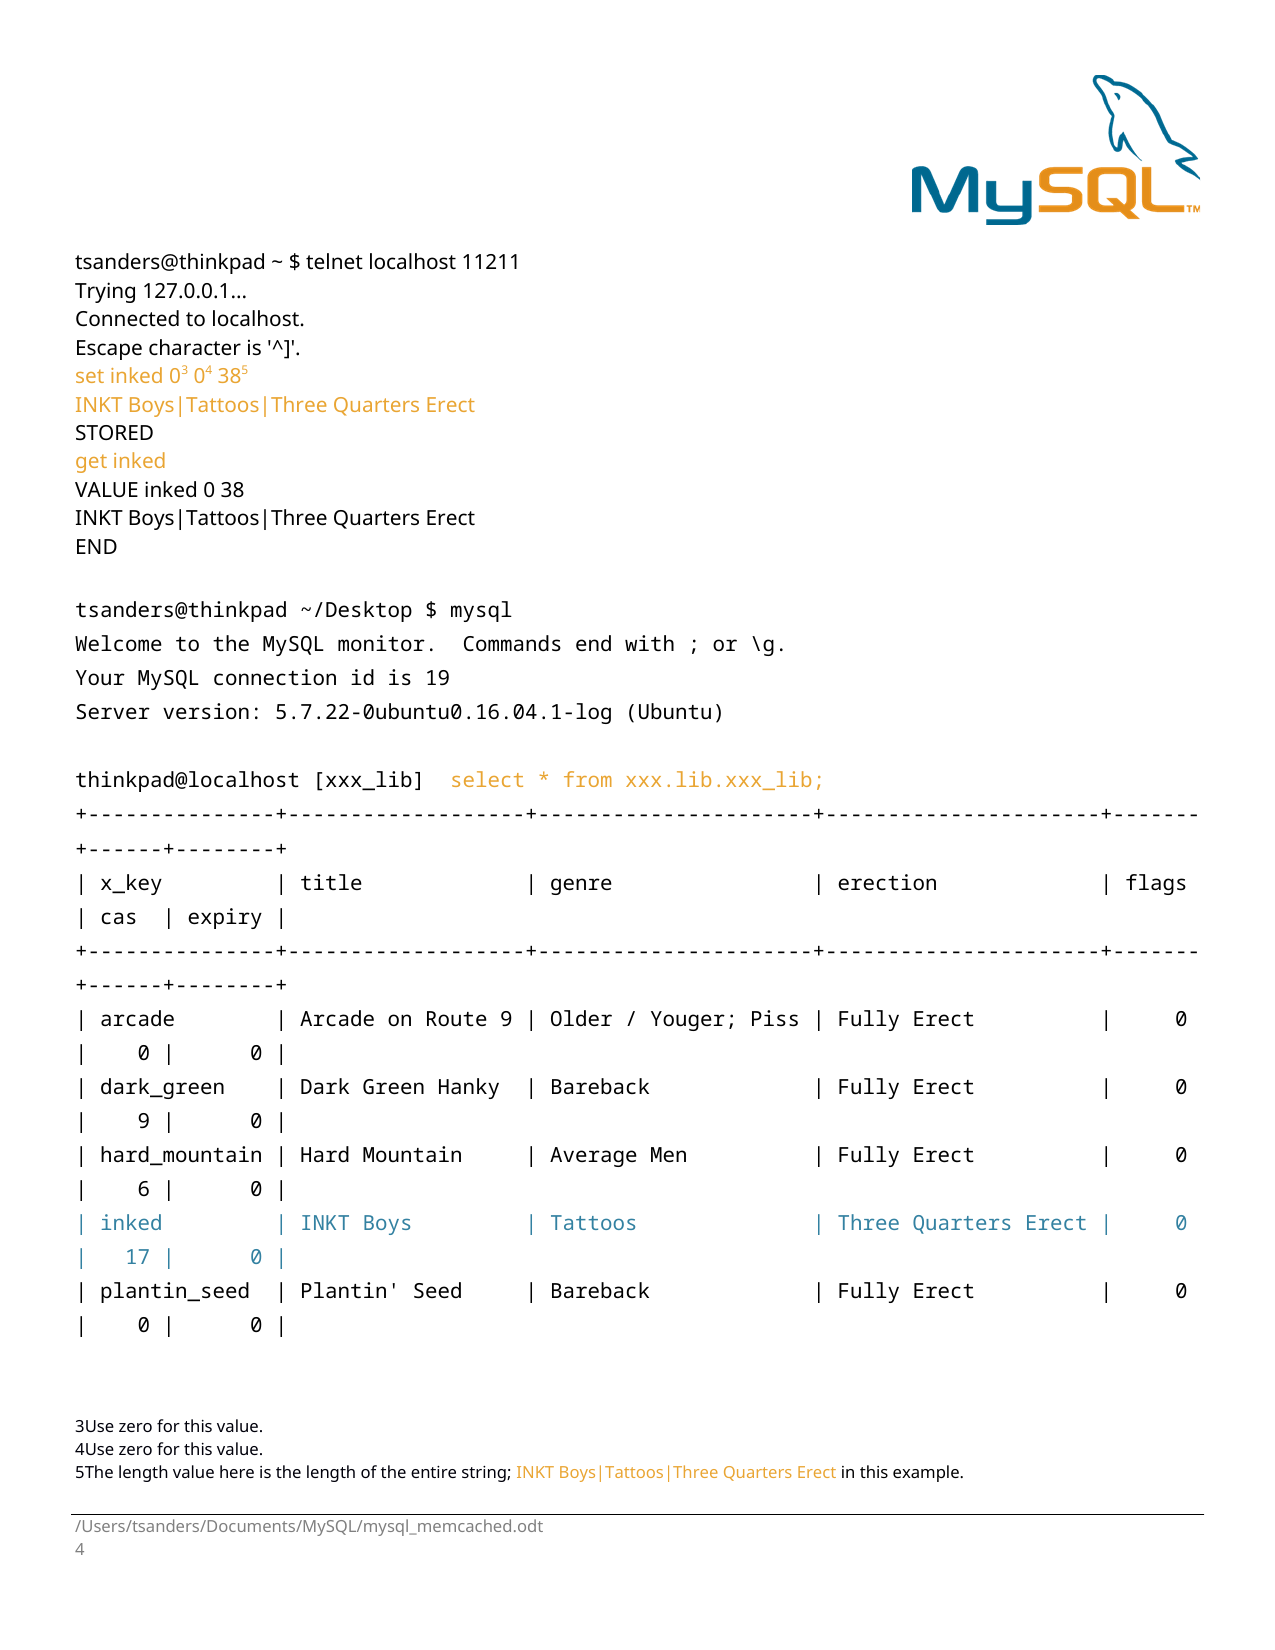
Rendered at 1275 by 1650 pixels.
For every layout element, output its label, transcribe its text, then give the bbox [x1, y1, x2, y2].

text Connected to localhost. [75, 304, 1200, 333]
text +---------------+-------------------+----------------------+----------------------+-------+------+--------+ [75, 936, 1200, 998]
text Use zero for this value. [75, 1415, 1200, 1438]
text | dark_green | Dark Green Hanky | Bareback | Fully Erect | 0 | 9 | 0 | [75, 1072, 1200, 1134]
text Trying 127.0.0.1... [75, 276, 1200, 304]
text Server version: 5.7.22-0ubuntu0.16.04.1-log (Ubuntu) [75, 697, 1200, 725]
text Your MySQL connection id is 19 [75, 663, 1200, 691]
picture [1108, 75, 1200, 176]
text tsanders@thinkpad ~/Desktop $ mysql [75, 595, 1200, 623]
text INKT Boys|Tattoos|Three Quarters Erect [75, 503, 1200, 532]
text Welcome to the MySQL monitor. Commands end with ; or \g. [75, 629, 1200, 657]
text | x_key | title | genre | erection | flags | cas | expiry | [75, 868, 1200, 930]
text set inked 0 0 38 [75, 361, 1200, 390]
text END [75, 532, 1200, 560]
text Use zero for this value. [75, 1438, 1200, 1460]
text | hard_mountain | Hard Mountain | Average Men | Fully Erect | 0 | 6 | 0 | [75, 1140, 1200, 1203]
picture [912, 75, 1200, 225]
text | inked | INKT Boys | Tattoos | Three Quarters Erect | 0 | 17 | 0 | [75, 1208, 1200, 1271]
text +---------------+-------------------+----------------------+----------------------+-------+------+--------+ [75, 799, 1200, 862]
text tsanders@thinkpad ~ $ telnet localhost 11211 [75, 247, 1200, 276]
text get inked [75, 447, 1200, 475]
text STORED [75, 418, 1200, 447]
text | plantin_seed | Plantin' Seed | Bareback | Fully Erect | 0 | 0 | 0 | [75, 1276, 1200, 1339]
text INKT Boys|Tattoos|Three Quarters Erect [75, 390, 1200, 418]
text VALUE inked 0 38 [75, 475, 1200, 503]
text | arcade | Arcade on Route 9 | Older / Youger; Piss | Fully Erect | 0 | 0 | 0 | [75, 1004, 1200, 1066]
text The length value here is the length of the entire string; INKT Boys|Tattoos|Three Quarters Erect in this example. [75, 1460, 1200, 1483]
text thinkpad@localhost [xxx_lib] select * from xxx.lib.xxx_lib; [75, 766, 1200, 794]
text Escape character is '^]'. [75, 333, 1200, 361]
